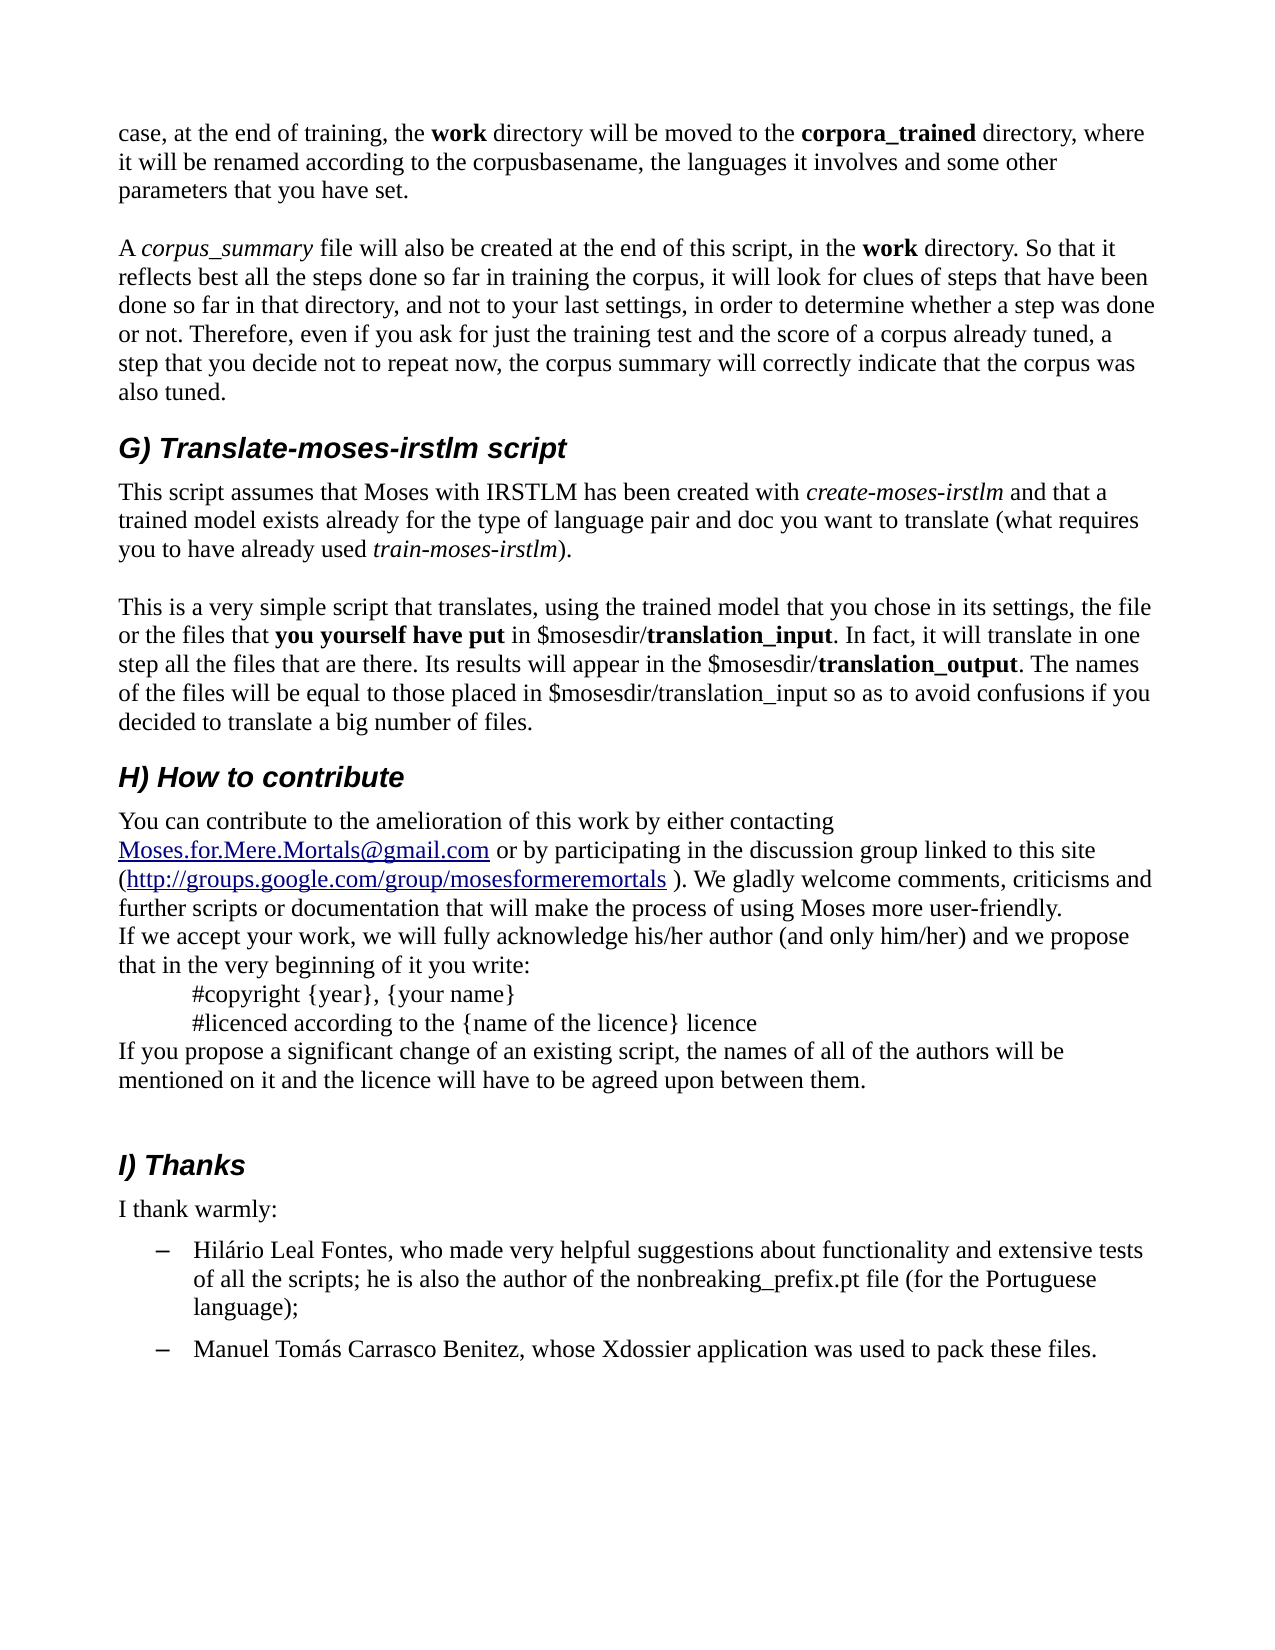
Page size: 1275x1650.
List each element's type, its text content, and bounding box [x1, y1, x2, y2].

text You can contribute to the amelioration of this work by either contacting Moses.for.Mere.Mortals@gmail.com or by participating in the discussion group linked to this site (http://groups.google.com/group/mosesformeremortals ). We gladly welcome comments, criticisms and further scripts or documentation that will make the process of using Moses more user-friendly. [118, 806, 1157, 921]
subtitle I) Thanks [118, 1148, 1157, 1181]
list Hilário Leal Fontes, who made very helpful suggestions about functionality and extensive tests of all the scripts; he is also the author of the nonbreaking_prefix.pt file (for the Portuguese language); [156, 1235, 1157, 1321]
text This script assumes that Moses with IRSTLM has been created with create-moses-irstlm and that a trained model exists already for the type of language pair and doc you want to translate (what requires you to have already used train-moses-irstlm). [118, 477, 1157, 563]
text I thank warmly: [118, 1194, 1157, 1222]
list Manuel Tomás Carrasco Benitez, whose Xdossier application was used to pack these files. [156, 1334, 1157, 1362]
list #copyright {year}, {your name} [162, 979, 1157, 1008]
subtitle H) How to contribute [118, 760, 1157, 794]
text case, at the end of training, the work directory will be moved to the corpora_trained directory, where it will be renamed according to the corpusbasename, the languages it involves and some other parameters that you have set. [118, 118, 1157, 204]
text If we accept your work, we will fully acknowledge his/her author (and only him/her) and we propose that in the very beginning of it you write: [118, 921, 1157, 979]
text A corpus_summary file will also be created at the end of this script, in the work directory. So that it reflects best all the steps done so far in training the corpus, it will look for clues of steps that have been done so far in that directory, and not to your last settings, in order to determine whether a step was done or not. Therefore, even if you ask for just the training test and the score of a corpus already tuned, a step that you decide not to repeat now, the corpus summary will correctly indicate that the corpus was also tuned. [118, 233, 1157, 406]
text This is a very simple script that translates, using the trained model that you chose in its settings, the file or the files that you yourself have put in $mosesdir/translation_input. In fact, it will translate in one step all the files that are there. Its results will appear in the $mosesdir/translation_output. The names of the files will be equal to those placed in $mosesdir/translation_input so as to avoid confusions if you decided to translate a big number of files. [118, 592, 1157, 735]
list #licenced according to the {name of the licence} licence [162, 1008, 1157, 1036]
text If you propose a significant change of an existing script, the names of all of the authors will be mentioned on it and the licence will have to be agreed upon between them. [118, 1036, 1157, 1094]
subtitle G) Translate-moses-irstlm script [118, 431, 1157, 464]
